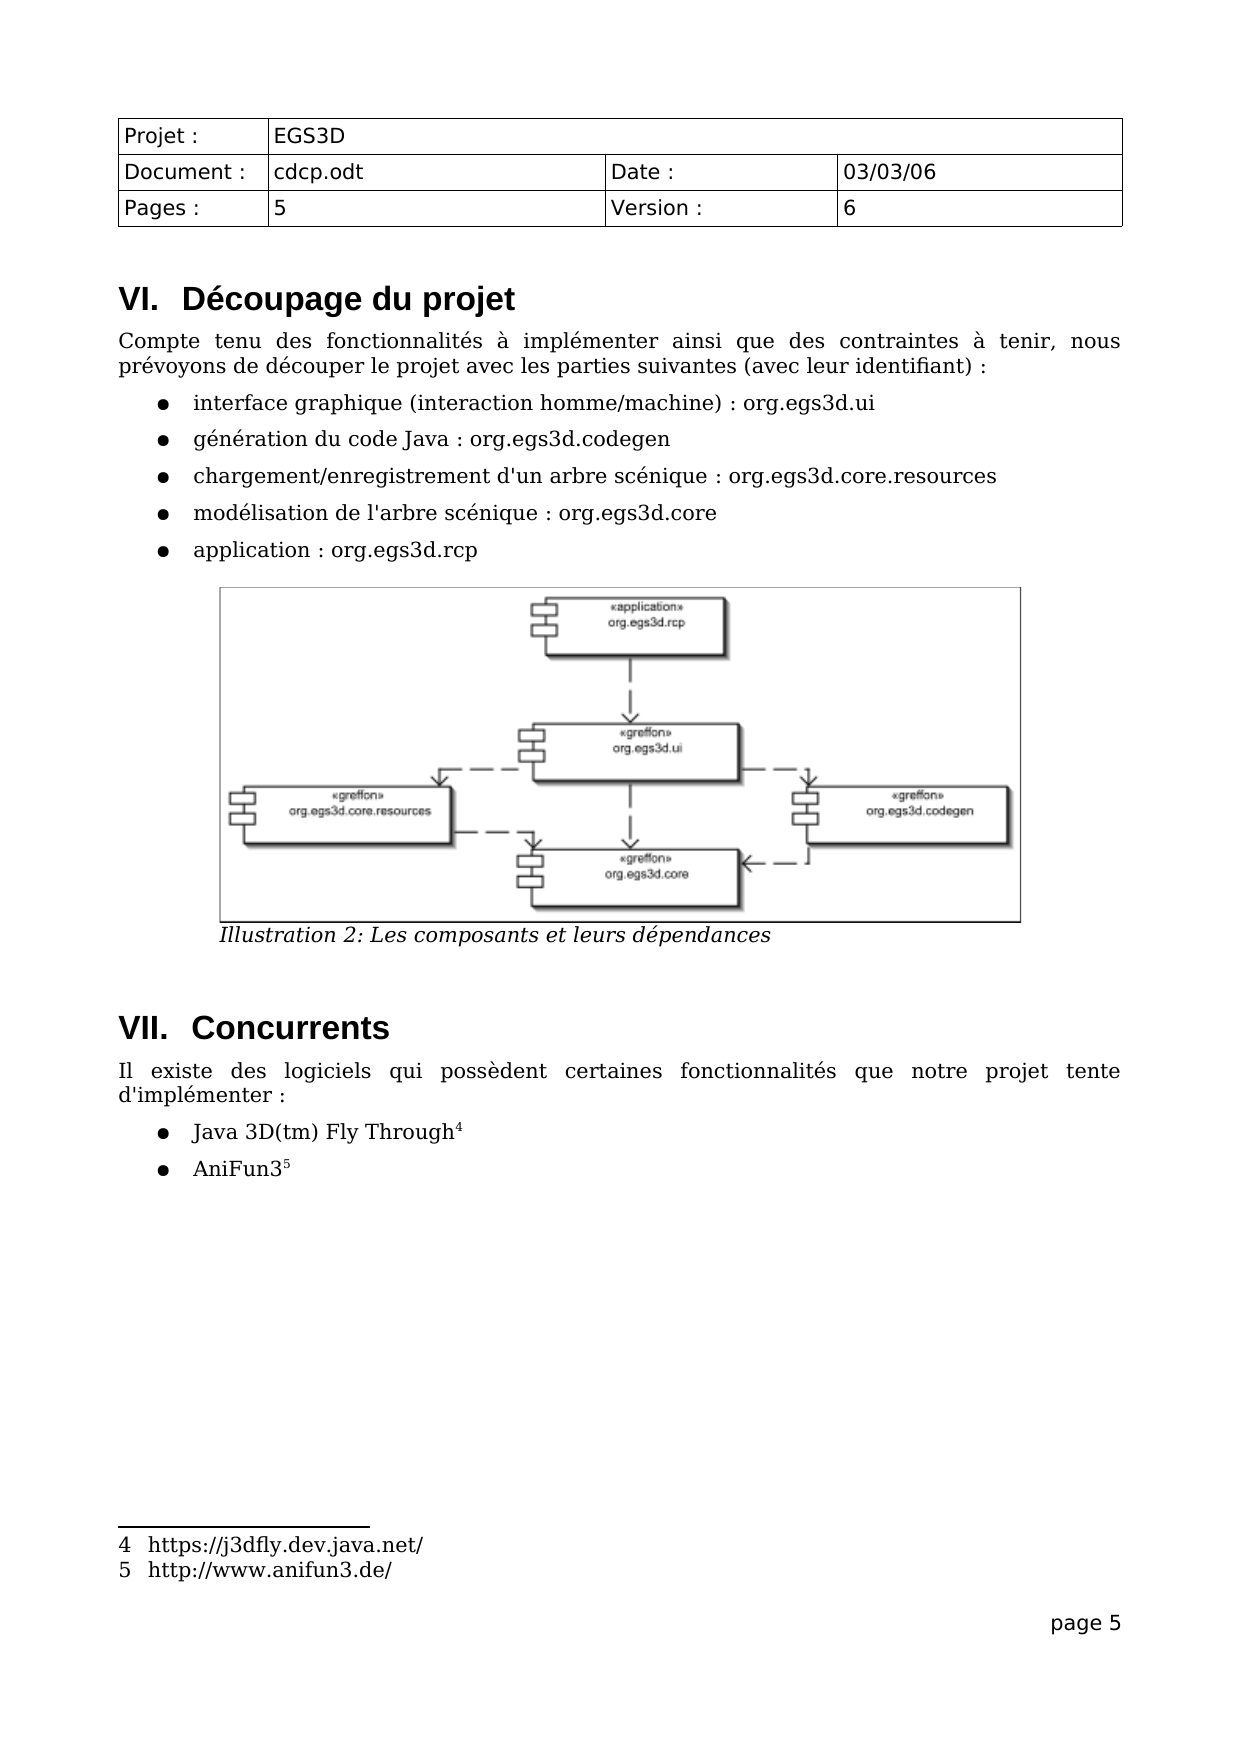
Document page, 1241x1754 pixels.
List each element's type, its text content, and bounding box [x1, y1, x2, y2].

subtitle Concurrents [118, 1009, 1122, 1046]
list AniFun3 [156, 1157, 1122, 1181]
list interface graphique (interaction homme/machine) : org.egs3d.ui [156, 391, 1122, 415]
list application : org.egs3d.rcp [156, 538, 1122, 562]
list https://j3dfly.dev.java.net/ [118, 1533, 1122, 1558]
text Il existe des logiciels qui possèdent certaines fonctionnalités que notre projet tente d'implémenter : [118, 1059, 1122, 1107]
text Compte tenu des fonctionnalités à implémenter ainsi que des contraintes à tenir, nous prévoyons de découper le projet avec les parties suivantes (avec leur identifiant) : [118, 329, 1122, 378]
picture [219, 587, 1022, 923]
text Illustration 2: Les composants et leurs dépendances [219, 923, 1021, 947]
list Java 3D(tm) Fly Through [156, 1120, 1122, 1144]
list chargement/enregistrement d'un arbre scénique : org.egs3d.core.resources [156, 464, 1122, 488]
list modélisation de l'arbre scénique : org.egs3d.core [156, 501, 1122, 525]
subtitle Découpage du projet [118, 279, 1122, 317]
list http://www.anifun3.de/ [118, 1558, 1122, 1582]
list génération du code Java : org.egs3d.codegen [156, 427, 1122, 452]
